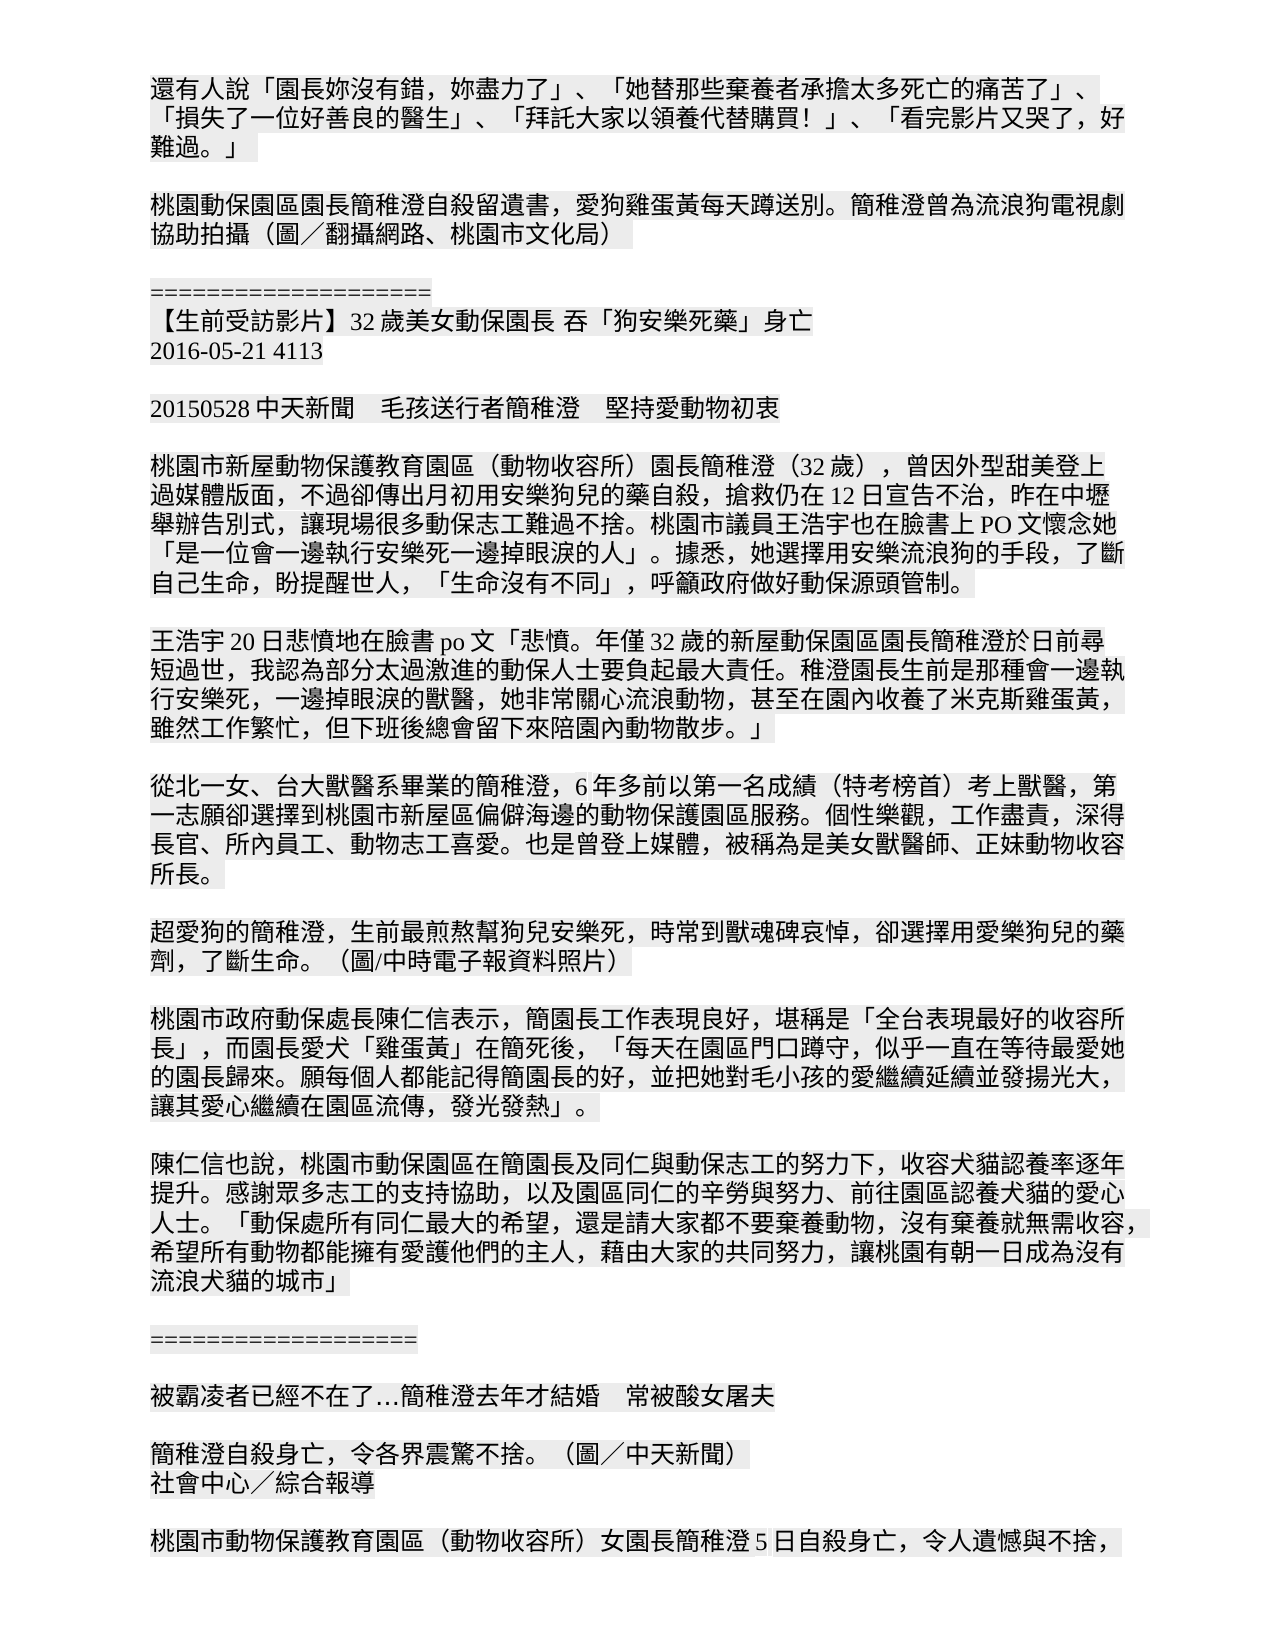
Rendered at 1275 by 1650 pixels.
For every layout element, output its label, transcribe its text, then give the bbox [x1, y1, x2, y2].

text 就跟台灣很多社運團體一樣，我接觸過越來越多根本就是詐騙集團的所謂動保團體；我也見過許多正義凜然的所謂動保人士或愛心媽媽，有時讓我想起蕭伯納那些話，他說：「我認識許多保護動物者，他們大多野蠻，但我也認識許多獵人，他們卻很善良。」 我不知道底下這位園長為何自殺，我當然更不是說她肯定就是被誰給逼死的，我只是能理解報導中所提到的這樣一種文革式群眾風氣，動輒搞政治正確，動輒獵巫，全都是以正義之名。動不動就是一窩蜂去 "肉搜" 誰、公審誰，彷彿正義只是一種根本無須思索的機械化概念；只要誰做了迎合政治正確或主流立場或所謂正義一方的事，哪怕是公然聚眾去毆打一個嫌犯，都能馬上被群眾或主流媒體冊封為什麼正義哥、正義姊。 反之，誰要是做了哪怕只是一個小小的不討群眾歡喜的動作，或講了一句讓主流人士不順耳的話，馬上就會被揪出來公審，被妖魔化，任何人都可以任意糟蹋他；甚至就連旁人為 "壞人" 幫腔，也會立刻變成攻擊箭靶。 你看，過去幾年，大家以人身攻擊及肢體攻擊馬英九及藍營人物為榮；肢體攻擊成功者，迅即成為英雄。但是，對於那些惡行昭彰、貪婪腐敗(許多根本就是人渣)的綠營人物，你去給他丟鞋砸頭試試看，我保證你以及你的家人一定會被群眾以千百倍的方式報復與攻擊。 其實不光是藍綠政治如此，任何一個社會議題都一樣，比方說核能，純粹就只是一種見仁見智的技術問題或理性問題，但是，只要是主流一方，立即就能把它變成一種彷彿神聖不可侵犯的道德立場，誰敢有異聲，誰就會倒霉。 我不敢說我看過全世界，但好歹也看過許多國家與社會，我發現，不同國家與社會的人民，確實有著文明水平與素質上的極大落差。老實說，不管此岸或彼岸，我還真沒見過比華人的文明素質更差的人民。特別是在 "動輒暴民傾巢而出"、動輒以 "力" 取代 "理" 這一點上，台灣應該毫無疑問是全世界最低級的一個社會了。難道你能想像，比方說在英國，會有這樣一種一窩蜂獵巫、造勢、一窩蜂搞所謂政治正確而完全不講一個理字的普遍群眾現象？ 我寫這些，基本上與這位園長無關，只是一個聯想，但我相信這是一個好人。我要是一條狗或一隻貓，我想，貓狗界應該給這樣一個人類立個碑，感謝她愛護咱們貓狗的一番心意。 我想她講得很對，"生命沒有不同"。我沒法想像，我如何可能只愛阿乖、阿憨、鹿鹿、大頭仔、波波、瑪莉、旺旺、皮皮、熊熊、小胖、超可愛、小白、小黑...等等等，卻不愛世上其牠千千萬萬的狗？我也沒法想像，如果我會愛大則一隻河馬，小則一隻甲蟲的生命，我怎麼可能會不愛人？難道人命不是生命？難道人類不是動物？ 陳真 https://goo.gl/b43bMO http://bepo.ctitv.com.tw/2016/05/73956/ http://www.ettoday.net/news/20160520/702051.htm http://goo.gl/pnU9VP http://bepo.ctitv.com.tw/2016/05/74092/ http://www.nownews.com/n/2016/05/21/2107917 http://goo.gl/1ApTAz ================== 「毛孩送行者」簡稚澄吞安樂死藥身亡 江祖平慟難認同 記者阮馨儀／台北報導 2016.05.21 桃園市動物保護教育園區（動物收容所）的園長簡稚澄，5日吞下供犬隻安樂死藥物自殺，留下遺書，表示自己熱愛動物，卻必須經常執行貓狗安樂死的任務，心理非常不舒服，只好結束自己生命。愛護動物的江祖平，看到新聞消息，難過表示「都已經做到這個份上了，還不知道要覺醒嗎？」 簡稚澄的工作被稱為「毛孩送行者」，捨棄台大高學歷，投身動物保護教育園區，希望為浪浪帶來更好的處遇，宣揚以認養代替購買的理念。充滿理想的她，卻必須經常執行浪浪安樂死的任務，心理備受衝擊，更因工作而背負著動保魔人和正義魔人的責怪漫罵，因此選擇用自己的死亡，提醒世人「生命沒有不同」，並盼政府能夠重視動保的源頭管制。 簡稚澄用自己的死亡，提醒世人「生命沒有不同」。（圖／翻攝自網路，2016.05.21） ================ 台大卻選收容所！美女動保員簡稚澄吞藥亡 網淚：大笨蛋 社會中心／綜合報導 從北一女、台大獸醫系畢業的簡稚澄（32歲），捨棄當獸醫及坐辦公室做行政職缺，為與動物接觸，她選了沒有人會列為第一志願的偏遠地區動物收容所服務，卻疑似因新屋動保區漏雨，加上明年的零撲殺目標壓力，5日晚間用安樂死藥結束生命。許多網友看了忍不住落淚說「你這個大笨蛋！」 桃園市新屋動物保護教育園區（動物收容所）園長簡稚澄，從小很喜歡小動物的她，雖然父母不准她養寵物，但在考大學時，她努力與家人溝通，最後以高分進入台大獸醫系就讀，在校期間還獲得5次書卷獎，相當優秀。 簡稚澄6年多前以第一名成績（特考榜首）考上獸醫，她捨棄坐在辦公室工作的職缺，第一志願就填偏遠的桃園市動物保護教育園區（新屋公立收容所），一心只想要幫忙動物，因為她認為，到收容所更可宣揚以認養代替購買的理念。 動物防疫所所長傅學理曾表示，大部分的人都不願來做，即使來了也待不久，但簡一待就是6年多，她曾接受訪問表示，當獸醫本來不是人生規劃，但大學時曾聽過傅學理到學校講述動保教育園區狀況，當下就非常希望到園區幫忙。 但她沒想到人道（安樂死）也是她的工作之一，她曾接受訪問時說，第一天來上班就看了6、70隻（安樂死），她對鏡頭說「回家就哭了一整夜」、「你抱上台的時候，牠是全身發抖的，但是可能我們藥劑一下去，牠3到5秒就走掉了，然後牠就不抖了，其實那是很心酸的。」 安樂死的心理調適，沒有在大學課程學分裡，這種送行者兼執行者的身分，沒幾個人做得下去。曾被愛狗人士冠上「美女劊子手」的汙名，她說「我沒有在做違背我初衷的事情」。工作盡責的簡稚澄，深得長官同事及志工們喜愛。也是曾登上媒體，被稱為是美女獸醫師、正妹動物收容所長。 只是，沒想到最後卻傳出疑似因為壓力太大，簡稚澄5日被人發現用安樂狗兒的藥，觀音區一處偏僻地輕生，身邊有遺書。雖然立刻送醫急救，12日仍宣告不治，20日在中壢替她舉辦告別式，上百位動保志工難過哭泣。她在園區養的一隻愛犬「雞蛋黃」，在主人過世後，每天都蹲在園區門口，一直等著園長什麼時候回來看牠，讓人看了鼻酸。 （圖／翻攝中天新聞。下同） 據了解，上個月有人在臉書po文指出園區犬舍漏水影片，並表示相當擔心狗狗在裡面過得很痛苦。當時簡澄清漏水是當初為通風留的縫隙，都有加帆布隔絕雨水，並希望收容所改建案能盡快有廠商來，沒想到她最後疑用「安樂流浪狗」的方式，希望政府重視動保源頭管制。 桃園市議員王浩宇悲憤地在臉書po文「我認為部分太過激進的動保人士要負起最大責任。稚澄園長是那種會一邊執行安樂死，一邊掉眼淚的獸醫，非常關心流浪動物，甚至在園內收養了米克斯雞蛋黃，雖然工作繁忙，但下班後總會留下來陪園內動物散步。」 王接著說，她工作非常努力，但人力不足的新屋動保園區因過去不良紀錄，常常被攻擊，「園長都跟我抱怨壓力很大，人力不足，讓她一個人當好幾個人用，希望議員能多幫爭取預算。」 有民眾向《聯合報》爆料，近期桃園明即將啟動零安樂政策，但卻出現棄養潮，市府將「捕犬效率」列為績效，要動保處3天內要處理完民眾陳情。收容所只能收300隻動物，卻有600隻犬貓，並出現狗咬狗狀況，讓簡稚澄壓力相當大。 不少網友看了都忍不住流淚，難過地說「這園長人很好很有愛心耶！！我家領養的狗都是從她們手中領養過來的，看到這消息感到很難過震驚」、「真正該被罵的是養狗卻又丟棄狗的飼主們吧！」、「好傻的女孩啊！」、「愛狗人在收容所工作室多麼艱難的一件事，內心的壓力我不敢想像。」 還有人說「園長妳沒有錯，妳盡力了」、「她替那些棄養者承擔太多死亡的痛苦了」、「損失了一位好善良的醫生」、「拜託大家以領養代替購買！」、「看完影片又哭了，好難過。」 桃園動保園區園長簡稚澄自殺留遺書，愛狗雞蛋黃每天蹲送別。簡稚澄曾為流浪狗電視劇協助拍攝（圖／翻攝網路、桃園市文化局） ==================== 【生前受訪影片】32歲美女動保園長 吞「狗安樂死藥」身亡 2016-05-21 4113 20150528中天新聞 毛孩送行者簡稚澄 堅持愛動物初衷 桃園市新屋動物保護教育園區（動物收容所）園長簡稚澄（32歲），曾因外型甜美登上過媒體版面，不過卻傳出月初用安樂狗兒的藥自殺，搶救仍在12日宣告不治，昨在中壢舉辦告別式，讓現場很多動保志工難過不捨。桃園市議員王浩宇也在臉書上PO文懷念她「是一位會一邊執行安樂死一邊掉眼淚的人」。據悉，她選擇用安樂流浪狗的手段，了斷自己生命，盼提醒世人，「生命沒有不同」，呼籲政府做好動保源頭管制。 王浩宇20日悲憤地在臉書po文「悲憤。年僅32歲的新屋動保園區園長簡稚澄於日前尋短過世，我認為部分太過激進的動保人士要負起最大責任。稚澄園長生前是那種會一邊執行安樂死，一邊掉眼淚的獸醫，她非常關心流浪動物，甚至在園內收養了米克斯雞蛋黃，雖然工作繁忙，但下班後總會留下來陪園內動物散步。」 從北一女、台大獸醫系畢業的簡稚澄，6年多前以第一名成績（特考榜首）考上獸醫，第一志願卻選擇到桃園市新屋區偏僻海邊的動物保護園區服務。個性樂觀，工作盡責，深得長官、所內員工、動物志工喜愛。也是曾登上媒體，被稱為是美女獸醫師、正妹動物收容所長。 超愛狗的簡稚澄，生前最煎熬幫狗兒安樂死，時常到獸魂碑哀悼，卻選擇用愛樂狗兒的藥劑，了斷生命。（圖/中時電子報資料照片） 桃園市政府動保處長陳仁信表示，簡園長工作表現良好，堪稱是「全台表現最好的收容所長」，而園長愛犬「雞蛋黃」在簡死後，「每天在園區門口蹲守，似乎一直在等待最愛她的園長歸來。願每個人都能記得簡園長的好，並把她對毛小孩的愛繼續延續並發揚光大，讓其愛心繼續在園區流傳，發光發熱」。 陳仁信也說，桃園市動保園區在簡園長及同仁與動保志工的努力下，收容犬貓認養率逐年提升。感謝眾多志工的支持協助，以及園區同仁的辛勞與努力、前往園區認養犬貓的愛心人士。「動保處所有同仁最大的希望，還是請大家都不要棄養動物，沒有棄養就無需收容，希望所有動物都能擁有愛護他們的主人，藉由大家的共同努力，讓桃園有朝一日成為沒有流浪犬貓的城市」 =================== 被霸凌者已經不在了…簡稚澄去年才結婚 常被酸女屠夫 簡稚澄自殺身亡，令各界震驚不捨。（圖／中天新聞） 社會中心／綜合報導 桃園市動物保護教育園區（動物收容所）女園長簡稚澄5日自殺身亡，令人遺憾與不捨，據了解，熱愛動物的她在遺書上表示，執行貓狗安樂死讓她非常不舒服，希望藉此提醒世人「生命沒有不同」，讓政府做好動保源頭管制。 32歲的簡稚澄去年才結婚，5日晚間因為一直沒有回家，丈夫報警，警方在動保教育園區發現她留下的遺書，經過搜尋，深夜11點多在觀音區白沙岬燈塔停車場找到簡的車，但她因為服用安樂流浪動物的藥物而呈昏迷狀態，緊急送醫搶救，延至12日不治。 簡稚澄什麼事都老實吞下，學長不捨 簡稚澄與愛犬雞蛋黃，她曾為流浪狗電視劇協助拍攝。（圖／翻攝網路） 20日告別式上，同事與收容所的志工都來送她最後一程，每個人都哭紅雙眼，動保處同仁也帶著她認養的愛犬「雞蛋黃」參加，據悉牠每天都在園區門口蹲守主人歸來。 對於簡稚澄突然離世，桃園市議員王浩宇在臉書PO文，「這幾年來，部分動保人士對新屋動保園區的攻擊跟霸凌很多，簡園長常常被當成攻擊目標，甚至被攻擊成『女屠夫』。」 「對於一個因為愛動物而選擇到新屋動保園區工作，卻因為業務需要每天必須親自安樂死動物的年輕女孩來說，這些攻擊與霸凌的言論無疑像刀一樣割在她心上，但她還是持續努力，希望把工作做好」，「剛剛爬了爬文，發現這些言論現在都還留在網路上，但被霸凌者已經不在了。這些當初酸言酸語的所謂『動保人士』，你們又在哪裡呢？又為流浪動物做了什麼？」 不過，有網友留言反駁，「把零安樂政策指向動保團體是完全錯誤，很多真正理解收容所狀況的人、即部分動保人士是反對零撲殺的，因為我們太了解收容所因此擔憂」，王浩宇則回應「我是說少數少數少數」。 =============== 才過完蜜月 美女動保園長為狗兒「死諫」 2016年05月21日 王家禕 中時電子報 桃園市動物教育保護園區園長簡稚澄，以安樂狗兒的藥劑自殺。（本報資料照片） 桃園市動物保護教育園區（動物收容所）園長簡稚澄在本月5日服用安樂狗兒的藥物自殺，昨（20）舉行告別式。年僅32歲便離世，令人不捨。 簡稚澄畢業於台大獸醫系，以特考榜首考上獸醫師。秉持著一顆熱愛動物的心，選擇到新屋偏鄉，一待就是6年多。卻在5日晚間開車到觀音白沙峽燈塔旁，選擇服用給狗兒安樂死的藥物自殺。 簡稚澄在園內留下遺書指，「生命沒有不同」，希望政府能做好動保源頭管制。簡稚澄也寫說，選擇以平時對狗兒安樂死的手段自殺，是為了凸顯現有台灣動保結構的問題。因為政府沒有給足資源，無法做好源頭管制，讓流浪狗，以至於最下游的收容所都是苦難。 一名動保志工在臉書不忍發了數篇文表示，「她是全台最好的園長！」但是遇到沒有擔當、沒有肩膀，只會「要求她去處理不該她負責或不合理事情的爛處長！」 簡稚澄在獸醫系時的學長也在臉書發文悼念表示，「聰明」、「漂亮」、「愛動物」是大家對她的評價，卻選擇了獸醫界避而遠之的地方去服務。而簡稚澄卻一周五天、甚至六天待在那，頻頻加班到10點，只為了想幫助牠們。學長勸說她不適合待在那，她卻只是溫柔回說「不做沒有別人做」。 學長還表示，長官高升下屬苦做，過長的工時、超額的責任制，甚至被群眾跟風起舞，與動保團體一同霸凌，種種的壓力累積，讓才剛結婚、剛過完蜜月旅行的簡稚澄，選擇以死明志。該名學長也質疑，「這樣的長官是真的適任嗎？」、「沒有責任嗎？」 學長也說，從發生到現在各方都在施壓阻擋消息。不知道的發表可惜的感言，知道的人不敢說得太明白。但整個社會都欠她一個合理的答覆。學長稱，即使社會知道了真相，依然無法還「一個正要開花結果的家庭」。 據了解，簡稚澄在第一天來上班時，便看見60多隻動物被安樂死，回家就難過哭了一整夜。但安樂死也是她的職責所在，議員王浩宇在臉書指，她曾因而被動保人士攻擊成「女屠夫」。 動保志工也分享中國時報新聞〈死諫？ 動保園長服安樂藥輕生〉表示，「是的！稚澄不是自殺！是對動保整體結構的『死諫』！」該名志工稱，雖然她用最糟的方式要政府正視問題，但還是懇請大家「一起完成她最後的心願」，不要只是個地方小新聞，應該讓大家、政府、官員們都看見！ =========== 美女動保園長自殺 疑遭控「女屠夫」陷天人交戰 2016年05月21日 蘋果日報 桃園市動物保護教育園區園長簡稚澄，5日服用動物安樂死藥物自殺過世，消息傳出，家屬與動保人士哀痛萬分。這位美女動保園長，深愛動物，疑因業務需執行動物安樂死，內心極度掙扎，留下3遺書給家人及同事，懇求家屬原諒。 台大獸醫系畢業的簡稚澄（32歲），6年多前特考榜首考上獸醫師，選擇到新屋偏鄉服務，她個性樂觀，工作盡責，深得長官、所內員工、動物志工喜愛。她不僅喜愛動物，還收養流浪犬，取名愛犬雞蛋黃。 對於她的死因，引發社會各界關注與惋惜，由於她留有3封遺書，分別給父母、丈夫以及同事，內容提及自己深愛動物，因工作關係，必須執行動物樂死，內心萬般掙扎、痛苦，希望父母等諒解；給同事的遺書，希望同仁好好照顧動物，外界懷疑他以自殺抗議現行動保體制。 不過桃園市議員王浩宇在臉書上po文懷疑，因簡稚澄在職責上要執行動物安樂死，因此曾遭部分動保人士對她所任職的新屋動保園區的攻擊及網路霸凌，而簡稚澄常常被當成攻擊目標，甚至被攻擊成「女屠夫」，造成她的心理壓力。 對於王浩宇的指控，動保團體否認，表示沒有做過這樣的攻擊。 檢警調查，簡稚澄5日被人發現開車停在觀音區白沙岬附近，當時車內留疑似執行動物安樂死的藥物，緊急送醫延至12日不治。（突發中心石明啟／桃園報導） [150, 75, 1125, 1557]
